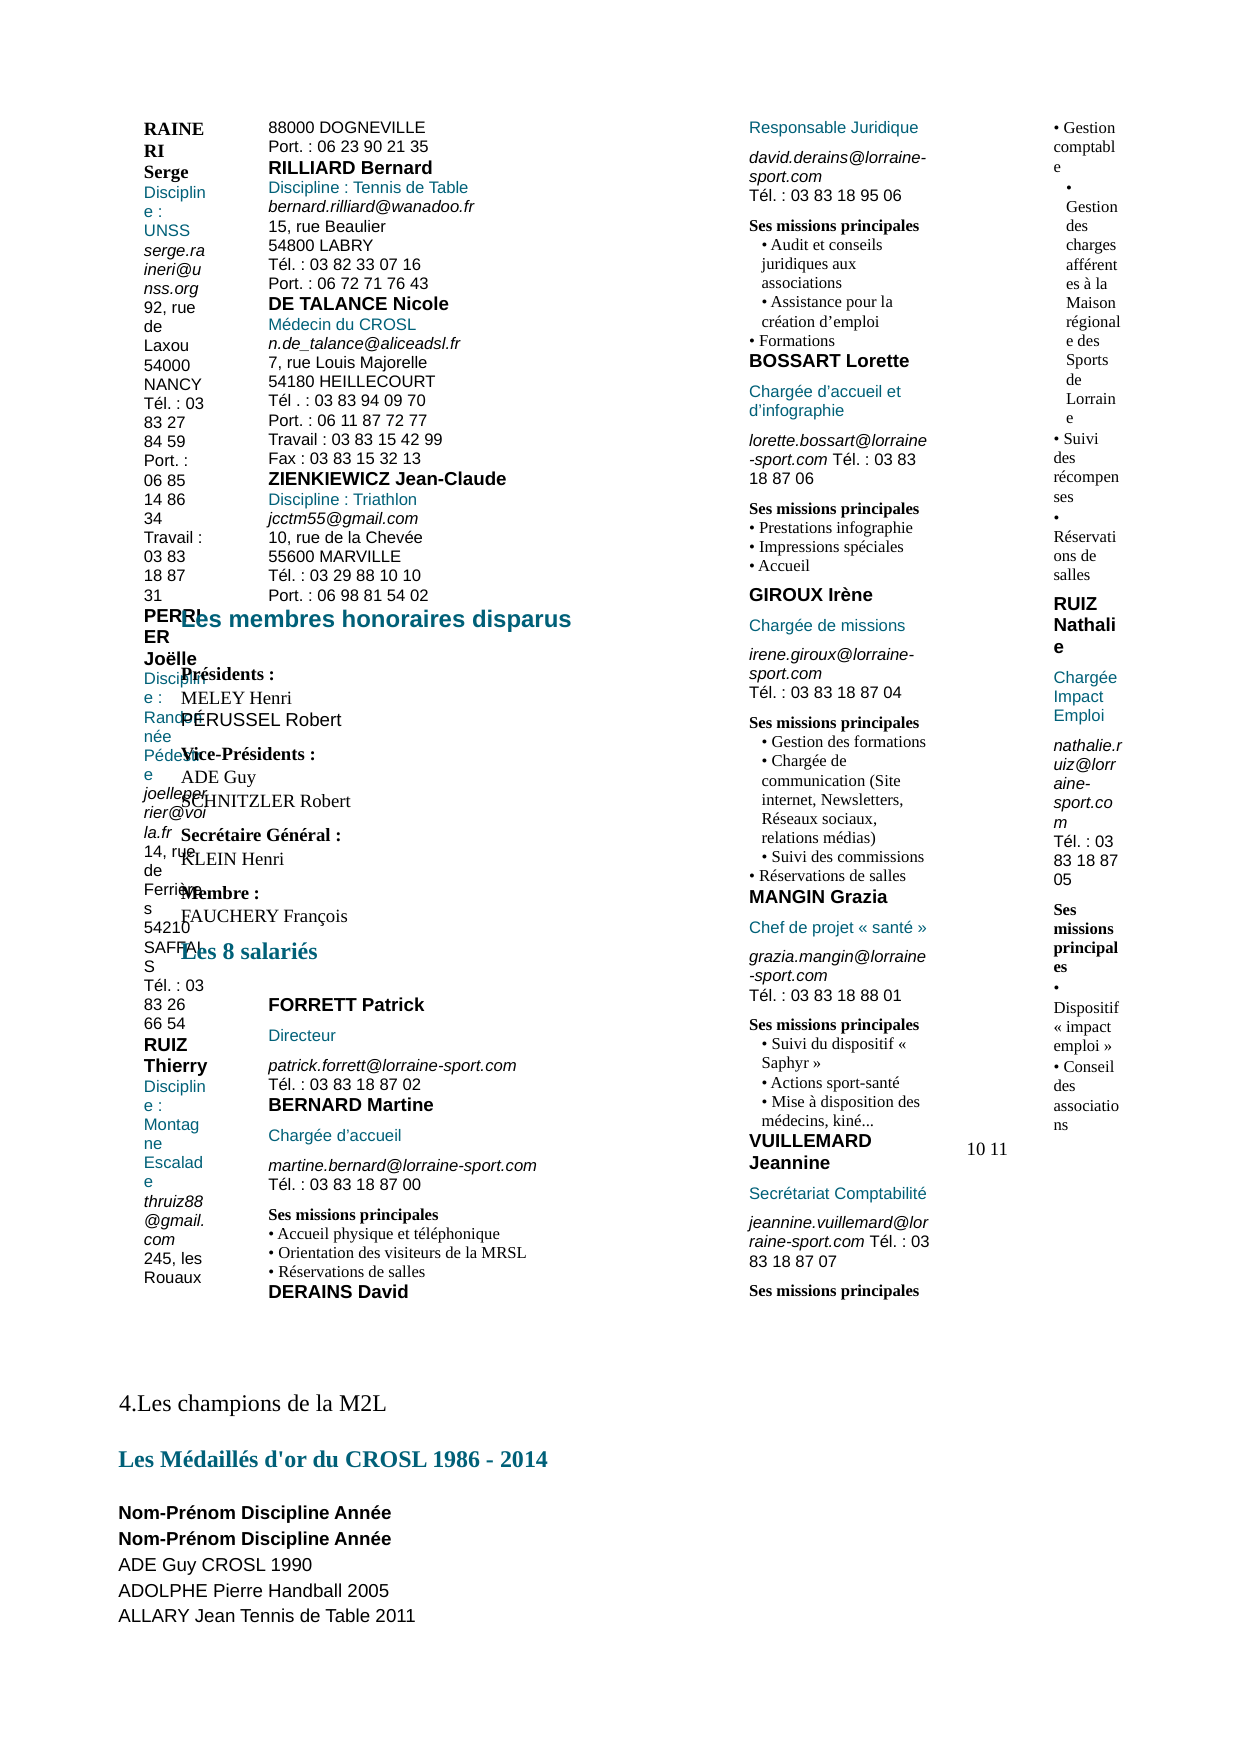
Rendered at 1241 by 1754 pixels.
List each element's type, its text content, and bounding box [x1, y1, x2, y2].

text RUIZ Nathalie [1053, 593, 1122, 657]
text Tél. : 03 83 18 88 01 [749, 985, 931, 1004]
text • Réservations de salles [749, 866, 931, 885]
text Tél . : 03 83 94 09 70 [268, 391, 627, 410]
text Les Médaillés d'or du CROSL 1986 - 2014 [118, 1445, 1122, 1473]
text Tél. : 03 29 88 10 10 [268, 566, 627, 585]
text Les membres honoraires disparus [181, 604, 627, 632]
text ALLARY Jean Tennis de Table 2011 [118, 1605, 1122, 1627]
text • Actions sport-santé [761, 1072, 931, 1092]
text Ses missions principales [749, 216, 931, 235]
text KLEIN Henri [181, 848, 627, 869]
text 88000 DOGNEVILLE [268, 118, 627, 137]
text 54180 HEILLECOURT [268, 372, 627, 391]
text • Mise à disposition des médecins, kiné... [761, 1092, 931, 1130]
text david.derains@lorraine-sport.com [749, 148, 931, 186]
text 54800 LABRY [268, 236, 627, 255]
text • Formations [749, 331, 931, 350]
text 4.Les champions de la M2L [119, 1389, 1122, 1417]
text Chargée d’accueil et d’infographie [749, 382, 931, 420]
text Ses missions principales [749, 1015, 931, 1034]
text Discipline : UNSS [144, 183, 163, 240]
text 245, les Rouaux [144, 1249, 163, 1287]
text • Réservations de salles [268, 1262, 627, 1281]
text • Impressions spéciales [749, 537, 931, 556]
text joelleperrier@voila.fr [144, 784, 163, 842]
text Chargée d’accueil [268, 1126, 627, 1145]
text 10, rue de la Chevée [268, 528, 627, 547]
text • Accueil [749, 556, 931, 575]
text GIROUX Irène [749, 583, 931, 605]
text 92, rue de Laxou [144, 298, 163, 355]
text Tél. : 03 83 18 95 06 [749, 186, 931, 205]
text Fax : 03 83 15 32 13 [268, 449, 627, 468]
text • Suivi des commissions [761, 847, 931, 866]
text • Prestations infographie [749, 518, 931, 537]
text • Suivi du dispositif « Saphyr » [761, 1034, 931, 1072]
text Tél. : 03 83 18 87 05 [1053, 832, 1122, 889]
text 54000 NANCY [144, 355, 163, 394]
text Nom-Prénom Discipline Année [118, 1502, 1122, 1524]
text Chef de projet « santé » [749, 917, 931, 937]
text Discipline : Triathlon [268, 489, 627, 509]
text martine.bernard@lorraine-sport.com [268, 1156, 627, 1175]
text • Orientation des visiteurs de la MRSL [268, 1243, 627, 1262]
text BERNARD Martine [268, 1094, 627, 1116]
text nathalie.ruiz@lorraine-sport.com [1053, 736, 1122, 832]
text 55600 MARVILLE [268, 547, 627, 566]
text Membre : [181, 882, 627, 903]
text irene.giroux@lorraine-sport.com [749, 645, 931, 683]
text Tél. : 03 83 18 87 00 [268, 1175, 627, 1194]
text Présidents : [181, 663, 627, 685]
text 54210 SAFFAIS [144, 918, 163, 976]
text • Assistance pour la création d’emploi [761, 292, 931, 331]
text Port. : 06 23 90 21 35 [268, 137, 627, 156]
text n.de_talance@aliceadsl.fr [268, 334, 627, 353]
text SCHNITZLER Robert [181, 790, 627, 811]
text Ses missions principales [749, 498, 931, 518]
text Discipline : Tennis de Table [268, 178, 627, 197]
text 14, rue de Ferrières [144, 842, 163, 918]
text Tél. : 03 83 18 87 02 [268, 1075, 627, 1094]
text Port. : 06 11 87 72 77 [268, 410, 627, 429]
text Discipline : Montagne Escalade [144, 1076, 163, 1191]
text Discipline : Randonnée Pédestre [144, 669, 163, 784]
text Port. : 06 85 14 86 34 [144, 451, 163, 528]
text Travail : 03 83 18 87 31 [144, 528, 163, 604]
text jeannine.vuillemard@lorraine-sport.com Tél. : 03 83 18 87 07 [749, 1213, 931, 1271]
text • Gestion des formations [761, 732, 931, 751]
text Ses missions principales [268, 1204, 627, 1223]
text Secrétaire Général : [181, 824, 627, 846]
text Responsable Juridique [749, 118, 931, 137]
text RAINERI Serge [144, 118, 163, 134]
text 10 11 Lorraine [966, 1136, 1122, 1160]
text RUIZ Thierry [144, 1033, 163, 1076]
text 15, rue Beaulier [268, 216, 627, 236]
text ADE Guy [181, 766, 627, 788]
text 7, rue Louis Majorelle [268, 353, 627, 372]
text • Accueil physique et téléphonique [268, 1223, 627, 1243]
text PERRIER Joëlle [144, 604, 163, 669]
text • Réservations de salles [1053, 508, 1122, 584]
text Port. : 06 72 71 76 43 [268, 274, 627, 293]
text lorette.bossart@lorraine-sport.com Tél. : 03 83 18 87 06 [749, 431, 931, 488]
text Ses missions principales [1053, 899, 1122, 976]
text Port. : 06 98 81 54 02 [268, 585, 627, 604]
text VUILLEMARD Jeannine [749, 1130, 931, 1173]
text Les 8 salariés [181, 937, 627, 965]
text RAINERI Serge [144, 130, 163, 183]
text Chargée Impact Emploi [1053, 668, 1122, 725]
text DERAINS David [268, 1281, 627, 1302]
text serge.raineri@unss.org [144, 240, 163, 298]
text Ses missions principales [749, 713, 931, 732]
text MELEY Henri [181, 687, 627, 708]
text Tél. : 03 83 18 87 04 [749, 683, 931, 702]
text DE TALANCE Nicole [268, 293, 627, 314]
text thruiz88@gmail.com [144, 1191, 163, 1249]
text ZIENKIEWICZ Jean-Claude [268, 468, 627, 489]
text Secrétariat Comptabilité [749, 1183, 931, 1203]
text Travail : 03 83 15 42 99 [268, 429, 627, 449]
text Directeur [268, 1026, 627, 1045]
text Nom-Prénom Discipline Année [118, 1528, 1122, 1549]
text Chargée de missions [749, 615, 931, 634]
text BOSSART Lorette [749, 350, 931, 371]
text • Chargée de communication (Site internet, Newsletters, Réseaux sociaux, relations médias) [761, 751, 931, 847]
text ADOLPHE Pierre Handball 2005 [118, 1579, 1122, 1601]
text • Dispositif « impact emploi » [1053, 978, 1122, 1055]
text jcctm55@gmail.com [268, 509, 627, 528]
text bernard.rilliard@wanadoo.fr [268, 197, 627, 216]
text patrick.forrett@lorraine-sport.com [268, 1056, 627, 1075]
text FORRETT Patrick [268, 994, 627, 1016]
text • Suivi des récompenses [1053, 429, 1122, 506]
text RILLIARD Bernard [268, 156, 627, 178]
text • Conseil des associations [1053, 1057, 1122, 1134]
text MANGIN Grazia [749, 885, 931, 907]
text • Gestion des charges afférentes à la Maison régionale des Sports de Lorraine [1066, 178, 1122, 427]
text FAUCHERY François [181, 905, 627, 927]
text Tél. : 03 83 26 66 54 [144, 976, 163, 1033]
text Ses missions principales [749, 1281, 931, 1300]
text Tél. : 03 82 33 07 16 [268, 255, 627, 274]
text grazia.mangin@lorraine-sport.com [749, 947, 931, 985]
text PÉRUSSEL Robert [181, 708, 627, 730]
text Médecin du CROSL [268, 314, 627, 334]
text • Audit et conseils juridiques aux associations [761, 235, 931, 292]
text Vice-Présidents : [181, 743, 627, 764]
text ADE Guy CROSL 1990 [118, 1554, 1122, 1575]
text Tél. : 03 83 27 84 59 [144, 394, 163, 451]
text • Gestion comptable [1053, 118, 1122, 176]
